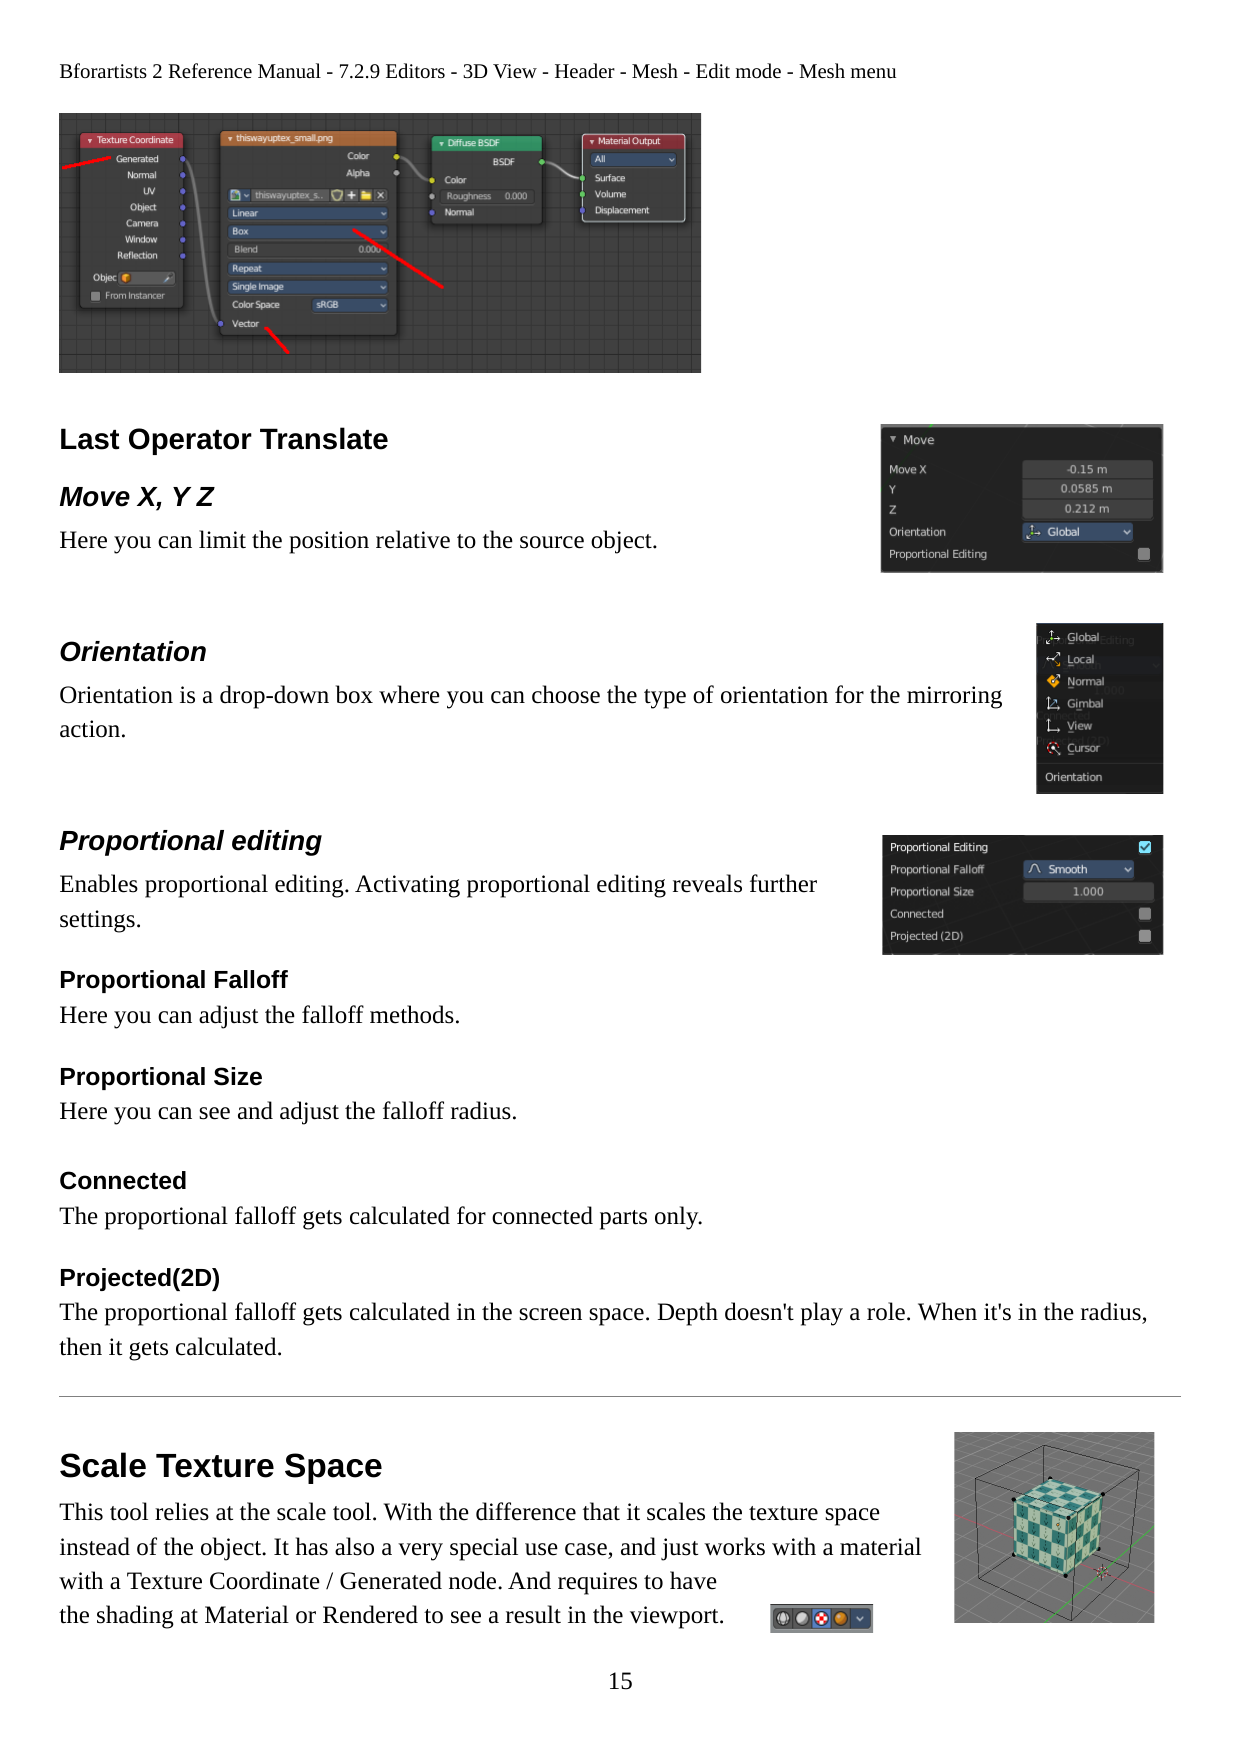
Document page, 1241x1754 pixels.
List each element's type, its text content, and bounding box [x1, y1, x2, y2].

subtitle Projected(2D) [59, 1263, 1181, 1291]
text Here you can see and adjust the falloff radius. [59, 1096, 1181, 1125]
picture [880, 424, 1164, 573]
subtitle Proportional Size [59, 1062, 1181, 1090]
picture [770, 1604, 874, 1633]
subtitle [1155, 1446, 1181, 1485]
picture [59, 113, 702, 373]
subtitle Scale Texture Space [59, 1446, 954, 1485]
subtitle [1164, 635, 1181, 667]
subtitle Proportional editing [59, 825, 1181, 857]
subtitle [1164, 480, 1181, 512]
subtitle Orientation [59, 635, 1036, 667]
text Here you can adjust the falloff methods. [59, 1000, 1181, 1029]
subtitle Move X, Y Z [59, 480, 880, 512]
picture [954, 1432, 1155, 1623]
picture [1036, 623, 1164, 794]
picture [882, 835, 1164, 955]
subtitle Last Operator Translate [59, 422, 1181, 455]
text Enables proportional editing. Activating proportional editing reveals further settings. [59, 869, 882, 932]
subtitle Proportional Falloff [59, 965, 1181, 994]
text Here you can limit the position relative to the source object. [59, 525, 880, 553]
text The proportional falloff gets calculated for connected parts only. [59, 1201, 1181, 1230]
text Orientation is a drop-down box where you can choose the type of orientation for the mirroring action. [59, 680, 1036, 743]
text This tool relies at the scale tool. With the difference that it scales the texture space instead of the object. It has also a very special use case, and just works with a material with a Texture Coordinate / Generated node. And requires to have the shading at Material or Rendered to see a result in the viewport. [59, 1497, 1181, 1629]
subtitle Connected [59, 1166, 1181, 1195]
text The proportional falloff gets calculated in the screen space. Depth doesn't play a role. When it's in the radius, then it gets calculated. [59, 1297, 1181, 1361]
